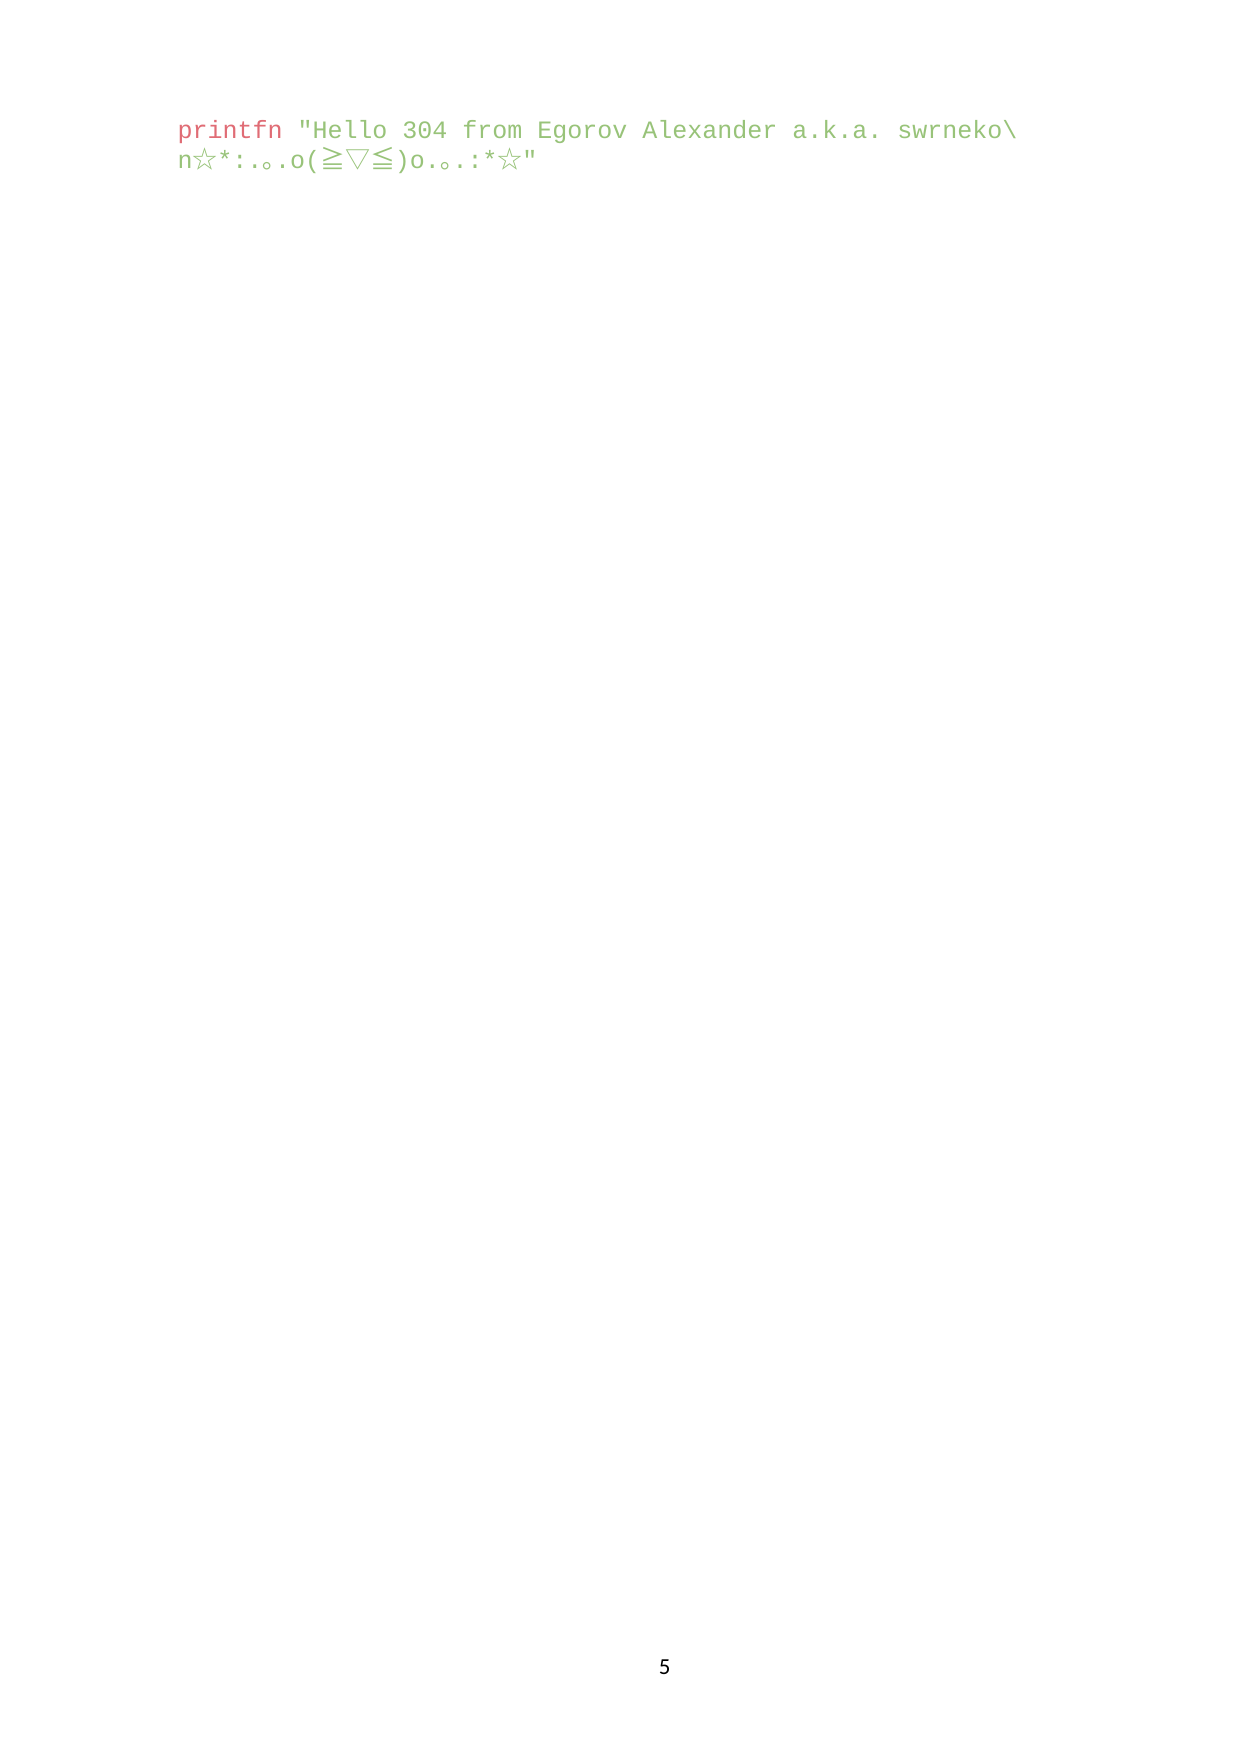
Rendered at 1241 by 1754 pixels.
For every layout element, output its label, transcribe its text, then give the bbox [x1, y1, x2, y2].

text printfn "Hello 304 from Egorov Alexander a.k.a. swrneko\n☆*:.｡.o(≧▽≦)o.｡.:*☆" [177, 118, 1152, 176]
